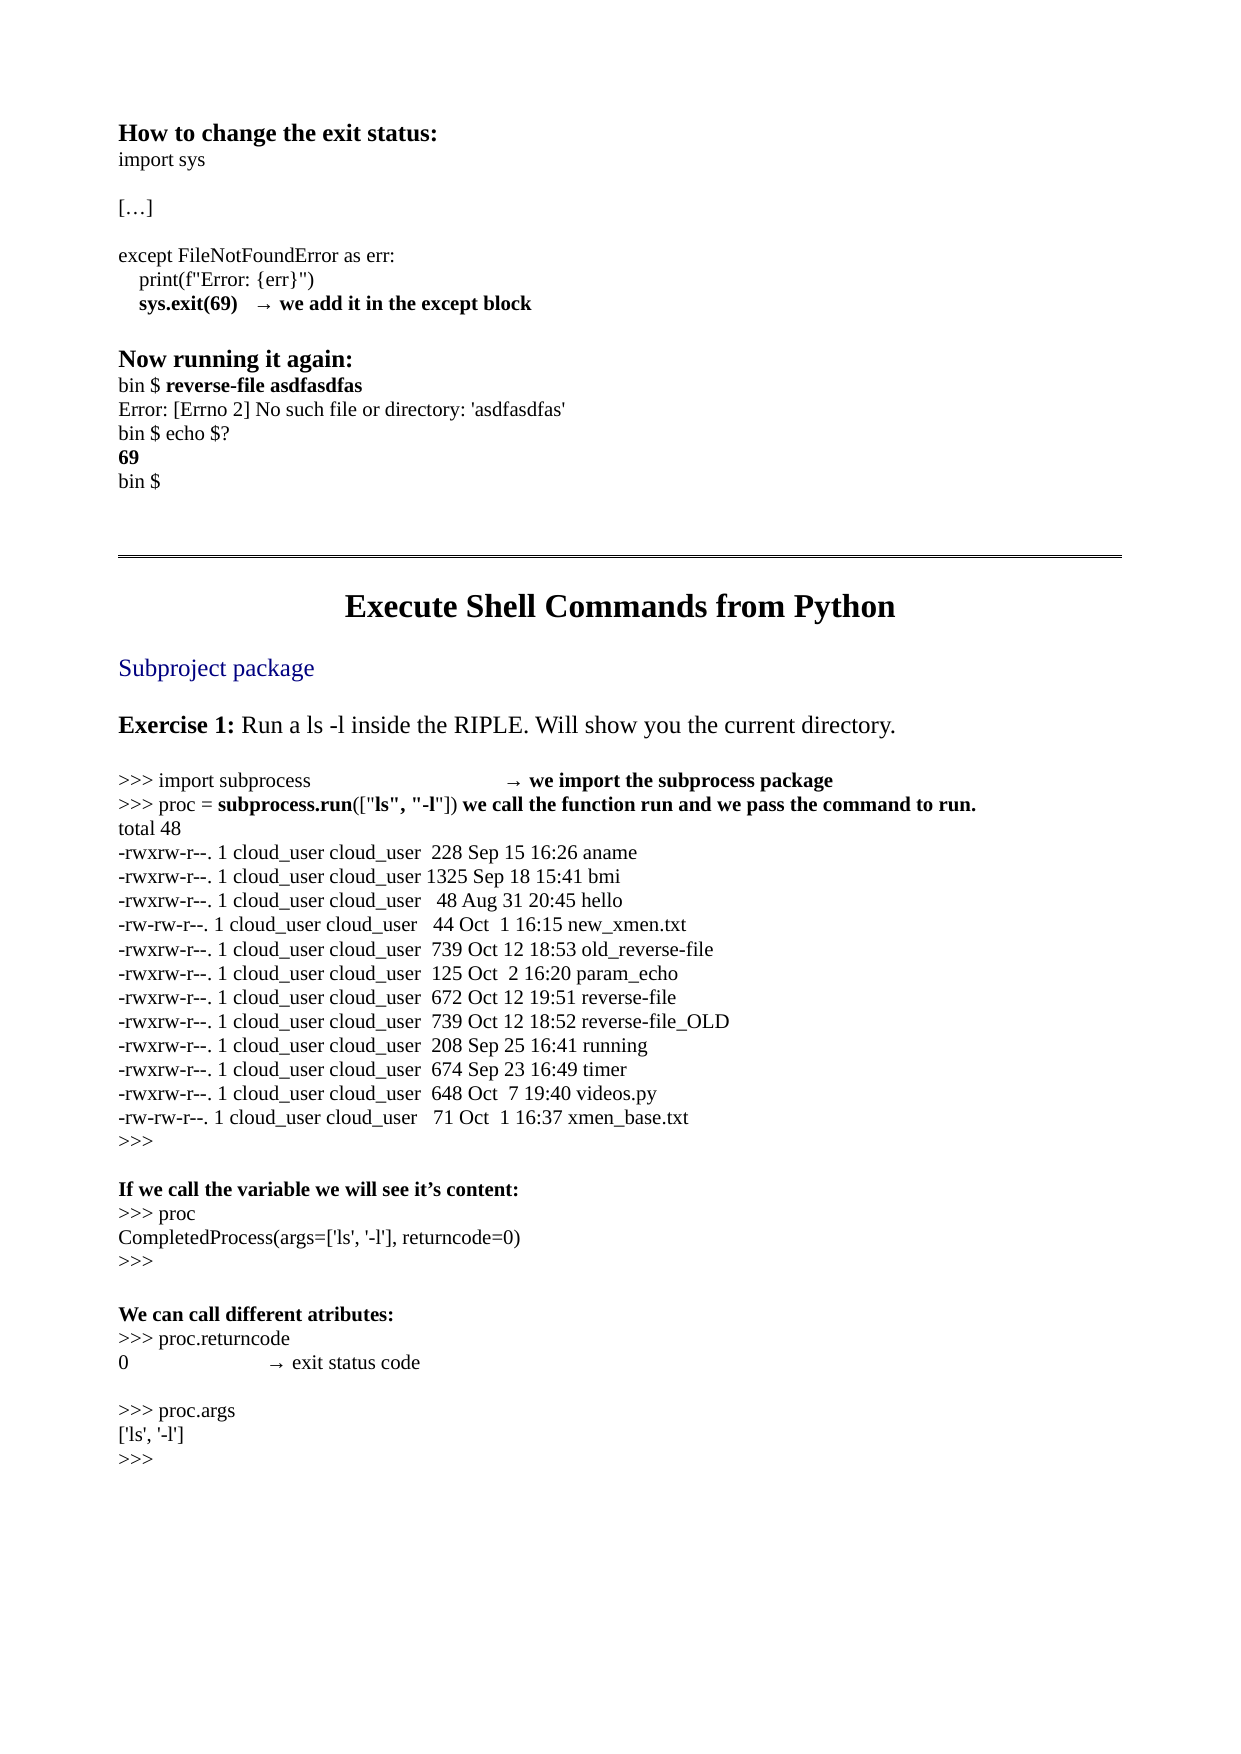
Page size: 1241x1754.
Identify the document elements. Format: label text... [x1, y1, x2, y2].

text >>> proc = subprocess.run(["ls", "-l"]) we call the function run and we pass the command to run. [118, 792, 1122, 816]
text Now running it again: [118, 344, 1122, 373]
text 0 → exit status code [118, 1350, 1122, 1374]
text import sys [118, 147, 1122, 171]
text Error: [Errno 2] No such file or directory: 'asdfasdfas' [118, 397, 1122, 421]
text We can call different atributes: [118, 1302, 1122, 1326]
text >>> import subprocess → we import the subprocess package [118, 768, 1122, 792]
text >>> [118, 1249, 1122, 1273]
text >>> [118, 1446, 1122, 1471]
text […] [118, 195, 1122, 219]
text >>> proc.args [118, 1398, 1122, 1422]
text bin $ reverse-file asdfasdfas [118, 373, 1122, 397]
text total 48 [118, 816, 1122, 840]
text -rwxrw-r--. 1 cloud_user cloud_user 48 Aug 31 20:45 hello [118, 888, 1122, 912]
text -rwxrw-r--. 1 cloud_user cloud_user 228 Sep 15 16:26 aname [118, 840, 1122, 864]
text sys.exit(69) → we add it in the except block [118, 291, 1122, 315]
text If we call the variable we will see it’s content: [118, 1177, 1122, 1201]
text How to change the exit status: [118, 118, 1122, 147]
text -rwxrw-r--. 1 cloud_user cloud_user 208 Sep 25 16:41 running [118, 1033, 1122, 1057]
text -rwxrw-r--. 1 cloud_user cloud_user 125 Oct 2 16:20 param_echo [118, 961, 1122, 984]
text >>> proc [118, 1201, 1122, 1225]
text -rwxrw-r--. 1 cloud_user cloud_user 674 Sep 23 16:49 timer [118, 1057, 1122, 1081]
text bin $ echo $? [118, 421, 1122, 445]
text Exercise 1: Run a ls -l inside the RIPLE. Will show you the current directory. [118, 711, 1122, 739]
text >>> [118, 1129, 1122, 1153]
text CompletedProcess(args=['ls', '-l'], returncode=0) [118, 1225, 1122, 1249]
text -rwxrw-r--. 1 cloud_user cloud_user 739 Oct 12 18:53 old_reverse-file [118, 936, 1122, 961]
text ['ls', '-l'] [118, 1422, 1122, 1446]
text >>> proc.returncode [118, 1326, 1122, 1350]
text Execute Shell Commands from Python [118, 586, 1122, 624]
text -rwxrw-r--. 1 cloud_user cloud_user 648 Oct 7 19:40 videos.py [118, 1081, 1122, 1105]
text except FileNotFoundError as err: [118, 243, 1122, 267]
text -rwxrw-r--. 1 cloud_user cloud_user 1325 Sep 18 15:41 bmi [118, 864, 1122, 888]
text print(f"Error: {err}") [118, 267, 1122, 291]
text -rw-rw-r--. 1 cloud_user cloud_user 44 Oct 1 16:15 new_xmen.txt [118, 912, 1122, 936]
text 69 [118, 445, 1122, 469]
text -rwxrw-r--. 1 cloud_user cloud_user 672 Oct 12 19:51 reverse-file [118, 984, 1122, 1009]
text -rwxrw-r--. 1 cloud_user cloud_user 739 Oct 12 18:52 reverse-file_OLD [118, 1009, 1122, 1033]
text Subproject package [118, 653, 1122, 682]
text bin $ [118, 469, 1122, 493]
text -rw-rw-r--. 1 cloud_user cloud_user 71 Oct 1 16:37 xmen_base.txt [118, 1105, 1122, 1129]
